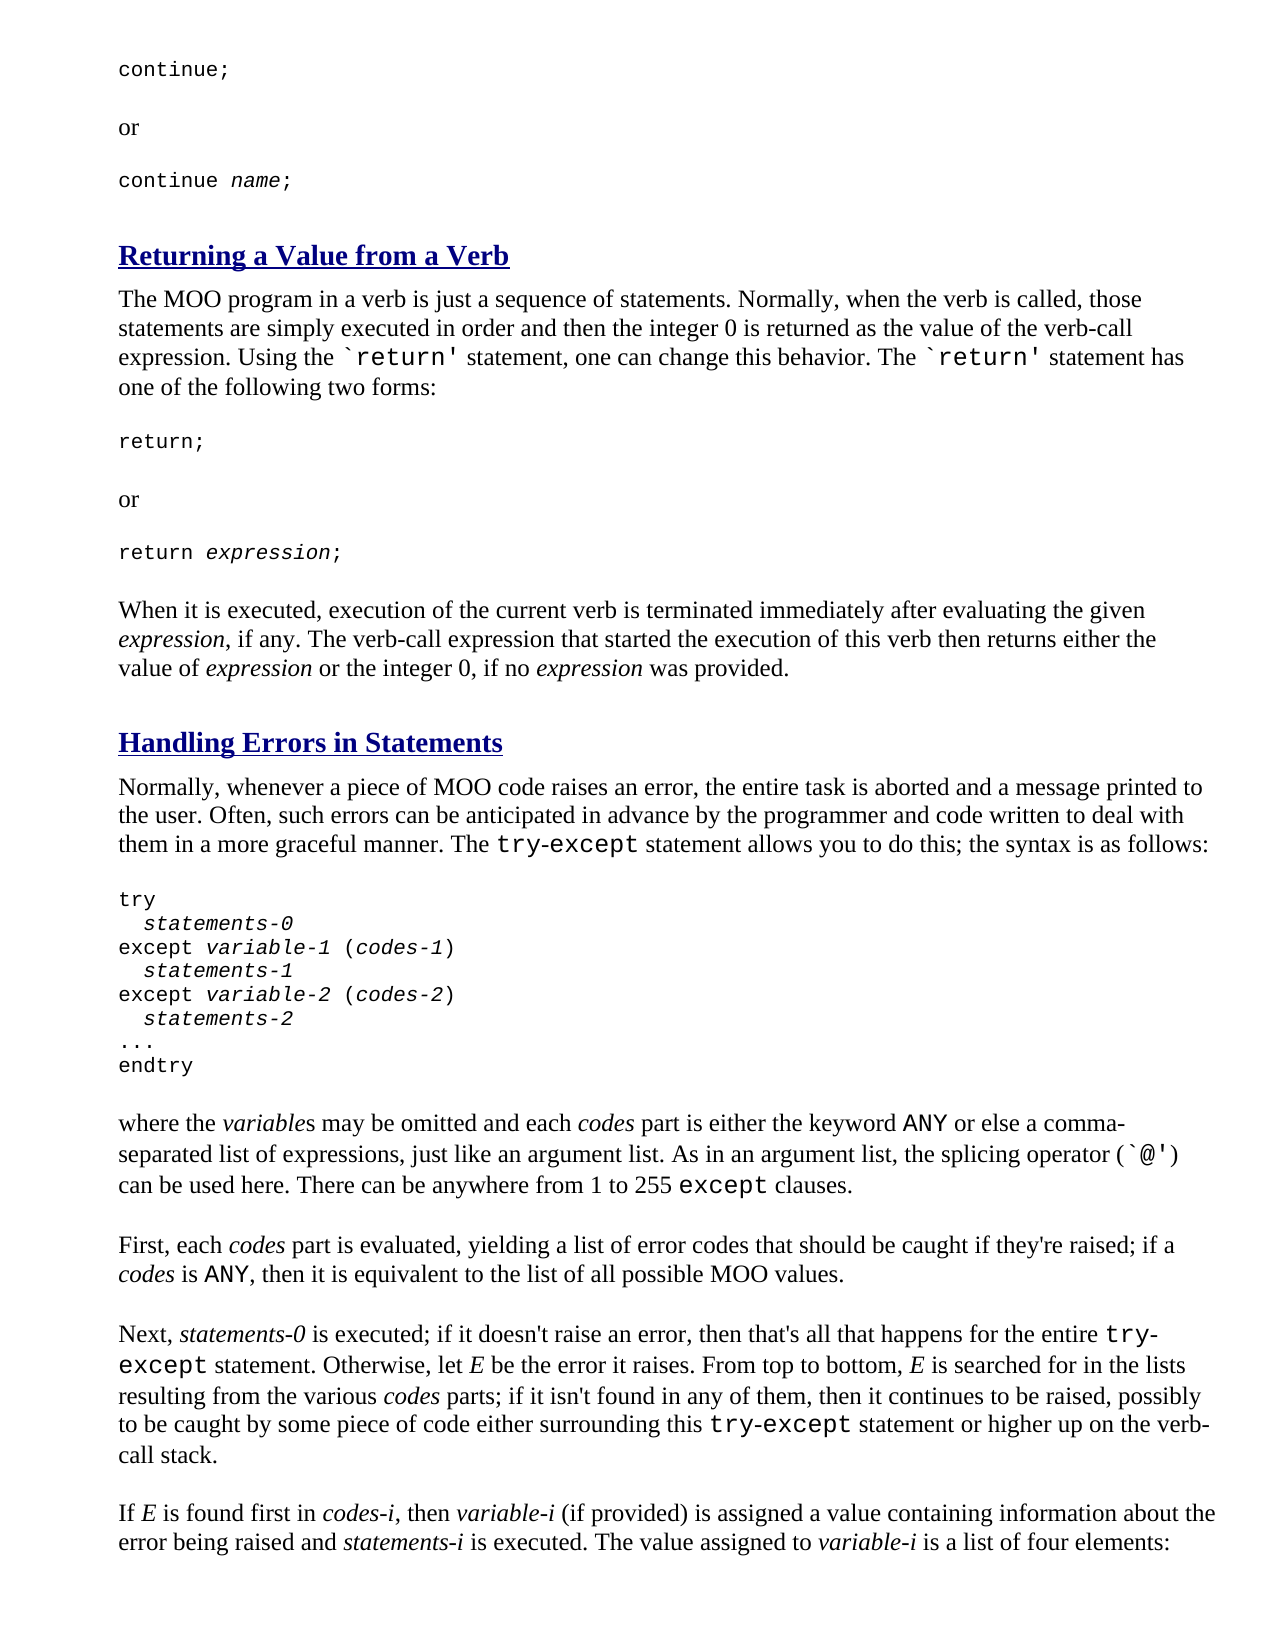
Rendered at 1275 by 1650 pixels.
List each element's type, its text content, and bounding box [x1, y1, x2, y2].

text or [118, 484, 1216, 513]
text statements-2 [118, 1008, 1216, 1031]
text Next, statements-0 is executed; if it doesn't raise an error, then that's all that happens for the entire try-except statement. Otherwise, let E be the error it raises. From top to bottom, E is searched for in the lists resulting from the various codes parts; if it isn't found in any of them, then it continues to be raised, possibly to be caught by some piece of code either surrounding this try-except statement or higher up on the verb-call stack. [118, 1319, 1216, 1469]
text continue; [118, 59, 1216, 83]
text statements-0 [118, 913, 1216, 937]
text When it is executed, execution of the current verb is terminated immediately after evaluating the given expression, if any. The verb-call expression that started the execution of this verb then returns either the value of expression or the integer 0, if no expression was provided. [118, 595, 1216, 681]
text try [118, 889, 1216, 913]
text return; [118, 431, 1216, 454]
text or [118, 112, 1216, 141]
text return expression; [118, 542, 1216, 566]
text ... [118, 1031, 1216, 1055]
text statements-1 [118, 960, 1216, 984]
text The MOO program in a verb is just a sequence of statements. Normally, when the verb is called, those statements are simply executed in order and then the integer 0 is returned as the value of the verb-call expression. Using the `return' statement, one can change this behavior. The `return' statement has one of the following two forms: [118, 284, 1216, 401]
text endtry [118, 1055, 1216, 1078]
text continue name; [118, 170, 1216, 194]
subtitle Handling Errors in Statements [118, 726, 1216, 759]
subtitle Returning a Value from a Verb [118, 238, 1216, 272]
text except variable-2 (codes-2) [118, 984, 1216, 1008]
text where the variables may be omitted and each codes part is either the keyword ANY or else a comma-separated list of expressions, just like an argument list. As in an argument list, the splicing operator (`@') can be used here. There can be anywhere from 1 to 255 except clauses. [118, 1108, 1216, 1201]
text If E is found first in codes-i, then variable-i (if provided) is assigned a value containing information about the error being raised and statements-i is executed. The value assigned to variable-i is a list of four elements: [118, 1498, 1216, 1556]
text First, each codes part is evaluated, yielding a list of error codes that should be caught if they're raised; if a codes is ANY, then it is equivalent to the list of all possible MOO values. [118, 1230, 1216, 1289]
text Normally, whenever a piece of MOO code raises an error, the entire task is aborted and a message printed to the user. Often, such errors can be anticipated in advance by the programmer and code written to deal with them in a more graceful manner. The try-except statement allows you to do this; the syntax is as follows: [118, 772, 1216, 860]
text except variable-1 (codes-1) [118, 937, 1216, 960]
